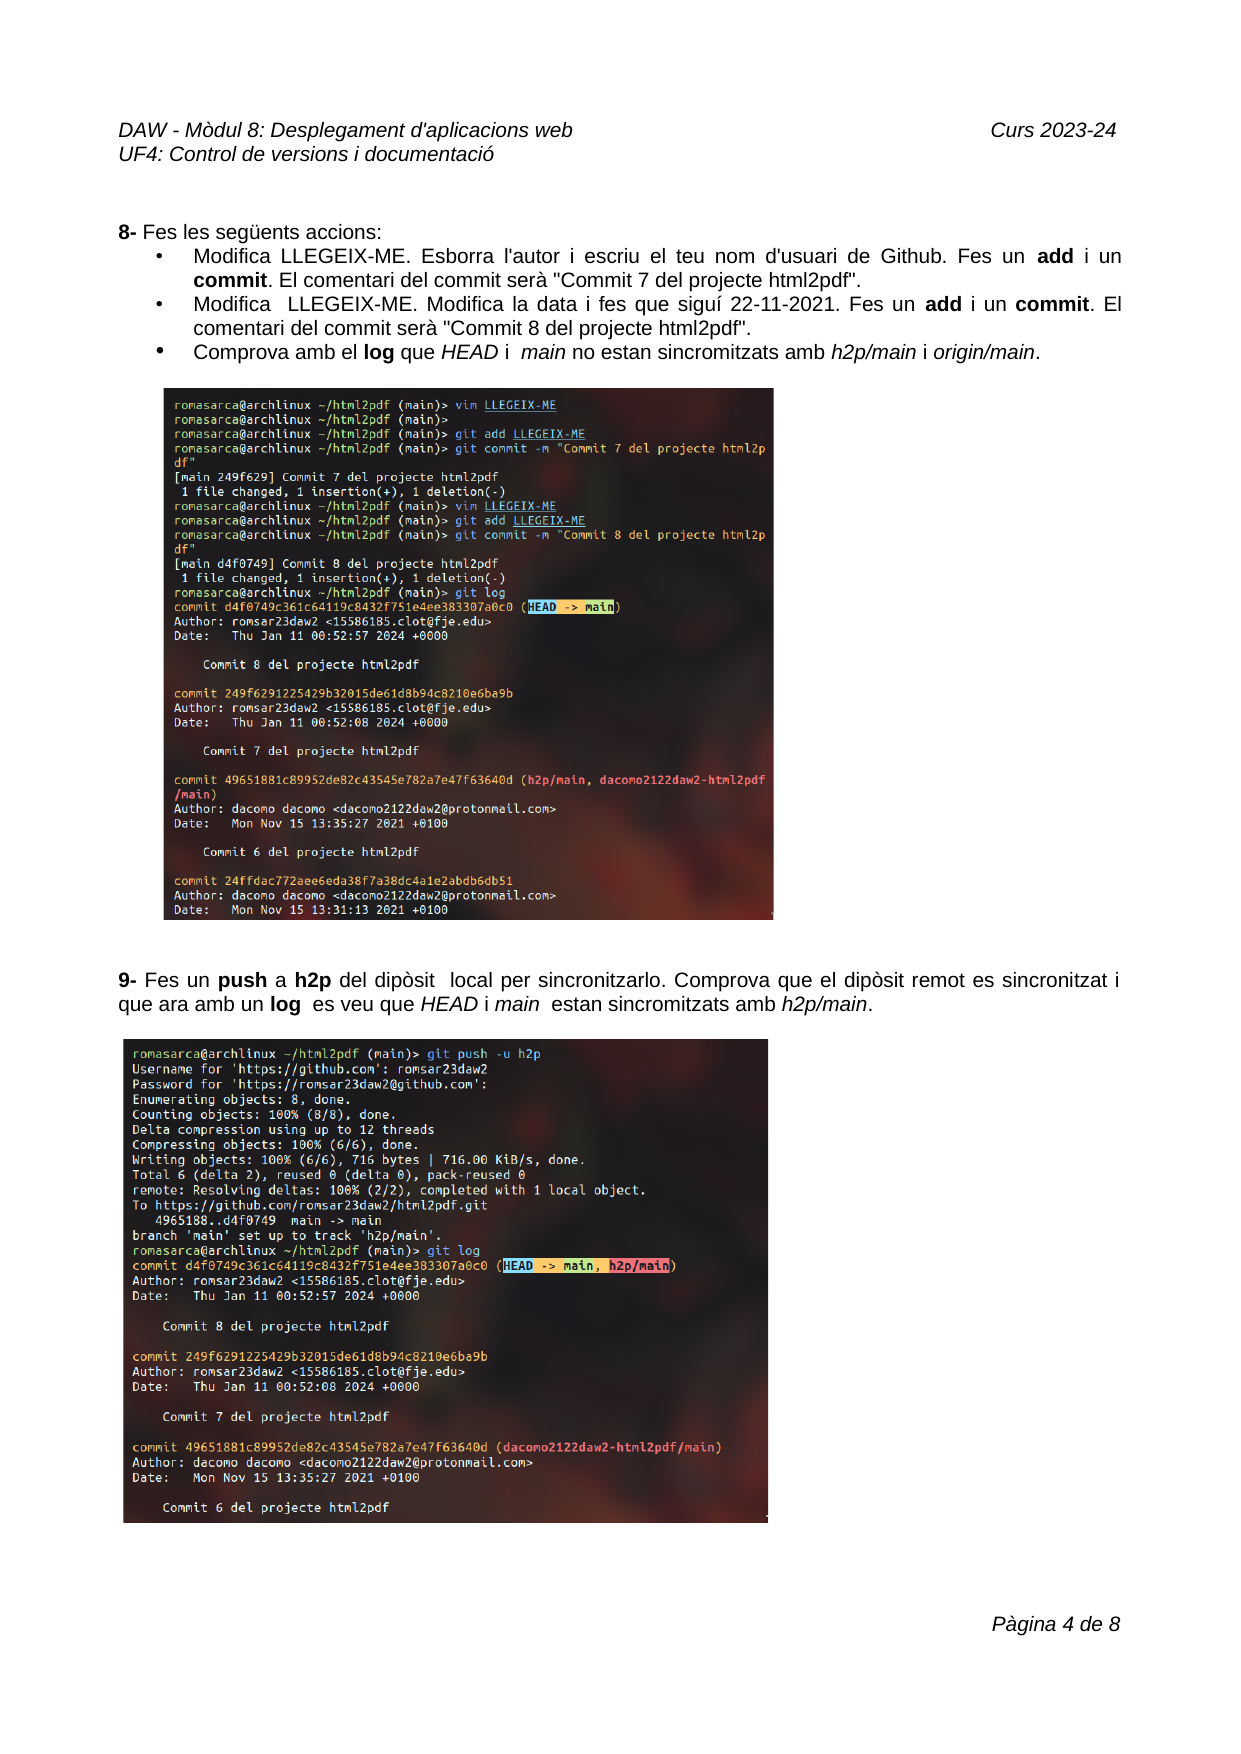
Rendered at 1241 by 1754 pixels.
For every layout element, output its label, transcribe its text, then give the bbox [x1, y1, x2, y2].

list Modifica LLEGEIX-ME. Modifica la data i fes que siguí 22-11-2021. Fes un add i un commit. El comentari del commit serà "Commit 8 del projecte html2pdf". [156, 291, 1122, 339]
list Comprova amb el log que HEAD i main no estan sincromitzats amb h2p/main i origin/main. [156, 339, 1122, 364]
text 8- Fes les següents accions: [118, 219, 1122, 243]
picture [163, 388, 774, 920]
picture [123, 1039, 769, 1523]
list Modifica LLEGEIX-ME. Esborra l'autor i escriu el teu nom d'usuari de Github. Fes un add i un commit. El comentari del commit serà "Commit 7 del projecte html2pdf". [156, 243, 1122, 291]
text 9- Fes un push a h2p del dipòsit local per sincronitzarlo. Comprova que el dipòsit remot es sincronitzat i que ara amb un log es veu que HEAD i main estan sincromitzats amb h2p/main. [118, 968, 1122, 1016]
